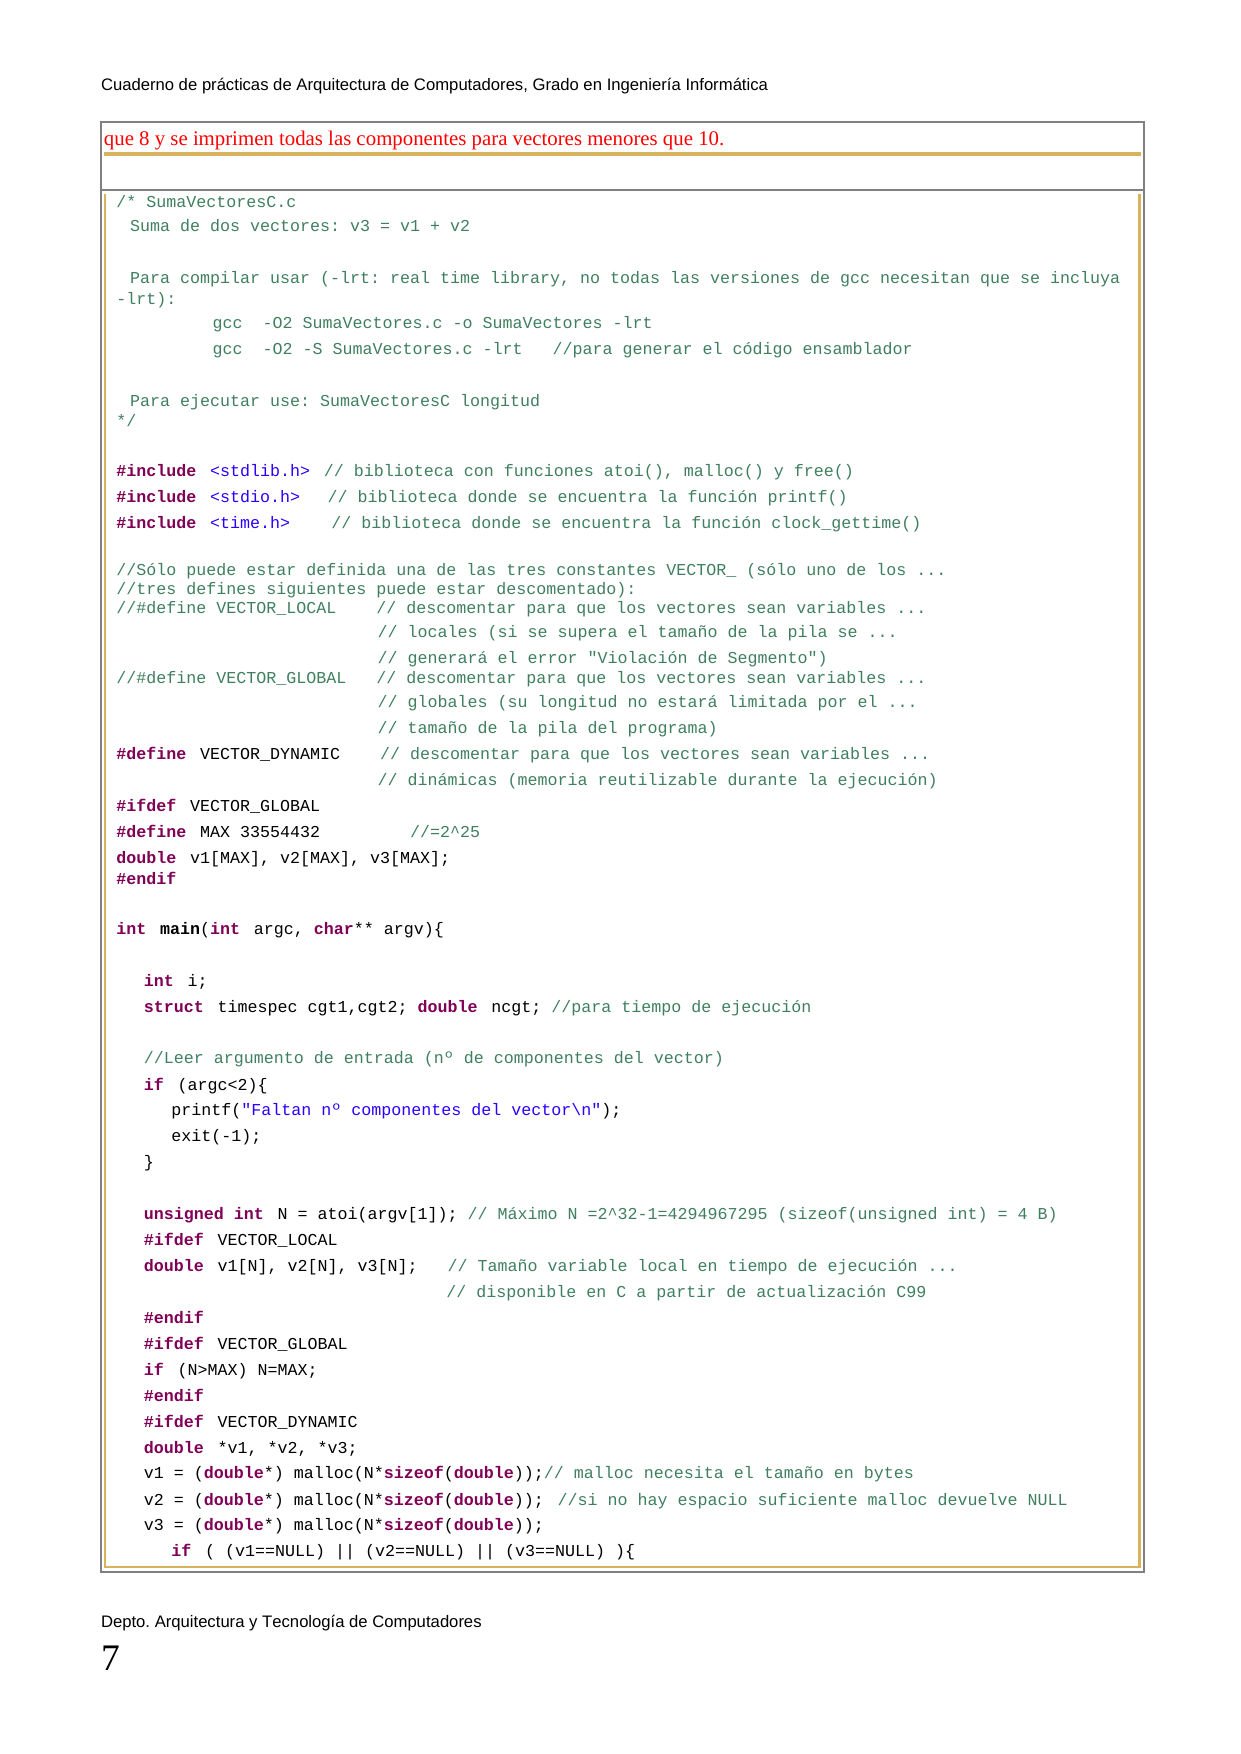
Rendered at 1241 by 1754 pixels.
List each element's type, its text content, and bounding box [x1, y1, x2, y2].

table_cell /* SumaVectoresC.c Suma de dos vectores: v3 = v1 + v2 Para compilar usar (-lrt: real time library, no todas las versiones de gcc necesitan que se incluya -lrt): gcc -O2 SumaVectores.c -o SumaVectores -lrt gcc -O2 -S SumaVectores.c -lrt //para generar el código ensamblador Para ejecutar use: SumaVectoresC longitud */ #include <stdlib.h> // biblioteca con funciones atoi(), malloc() y free() #include <stdio.h> // biblioteca donde se encuentra la función printf() #include <time.h> // biblioteca donde se encuentra la función clock_gettime() //Sólo puede estar definida una de las tres constantes VECTOR_ (sólo uno de los ... //tres defines siguientes puede estar descomentado): //#define VECTOR_LOCAL // descomentar para que los vectores sean variables ... // locales (si se supera el tamaño de la pila se ... // generará el error "Violación de Segmento") //#define VECTOR_GLOBAL // descomentar para que los vectores sean variables ... // globales (su longitud no estará limitada por el ... // tamaño de la pila del programa) #define VECTOR_DYNAMIC // descomentar para que los vectores sean variables ... // dinámicas (memoria reutilizable durante la ejecución) #ifdef VECTOR_GLOBAL #define MAX 33554432 //=2^25 double v1[MAX], v2[MAX], v3[MAX]; #endif int main(int argc, char** argv){ int i; struct timespec cgt1,cgt2; double ncgt; //para tiempo de ejecución //Leer argumento de entrada (nº de componentes del vector) if (argc<2){ printf("Faltan nº componentes del vector\n"); exit(-1); } unsigned int N = atoi(argv[1]); // Máximo N =2^32-1=4294967295 (sizeof(unsigned int) = 4 B) #ifdef VECTOR_LOCAL double v1[N], v2[N], v3[N]; // Tamaño variable local en tiempo de ejecución ... // disponible en C a partir de actualización C99 #endif #ifdef VECTOR_GLOBAL if (N>MAX) N=MAX; #endif #ifdef VECTOR_DYNAMIC double *v1, *v2, *v3; v1 = (double*) malloc(N*sizeof(double));// malloc necesita el tamaño en bytes v2 = (double*) malloc(N*sizeof(double)); //si no hay espacio suficiente malloc devuelve NULL v3 = (double*) malloc(N*sizeof(double)); if ( (v1==NULL) || (v2==NULL) || (v3==NULL) ){ [102, 191, 1143, 1571]
table_header que 8 y se imprimen todas las componentes para vectores menores que 10. [102, 123, 1143, 189]
